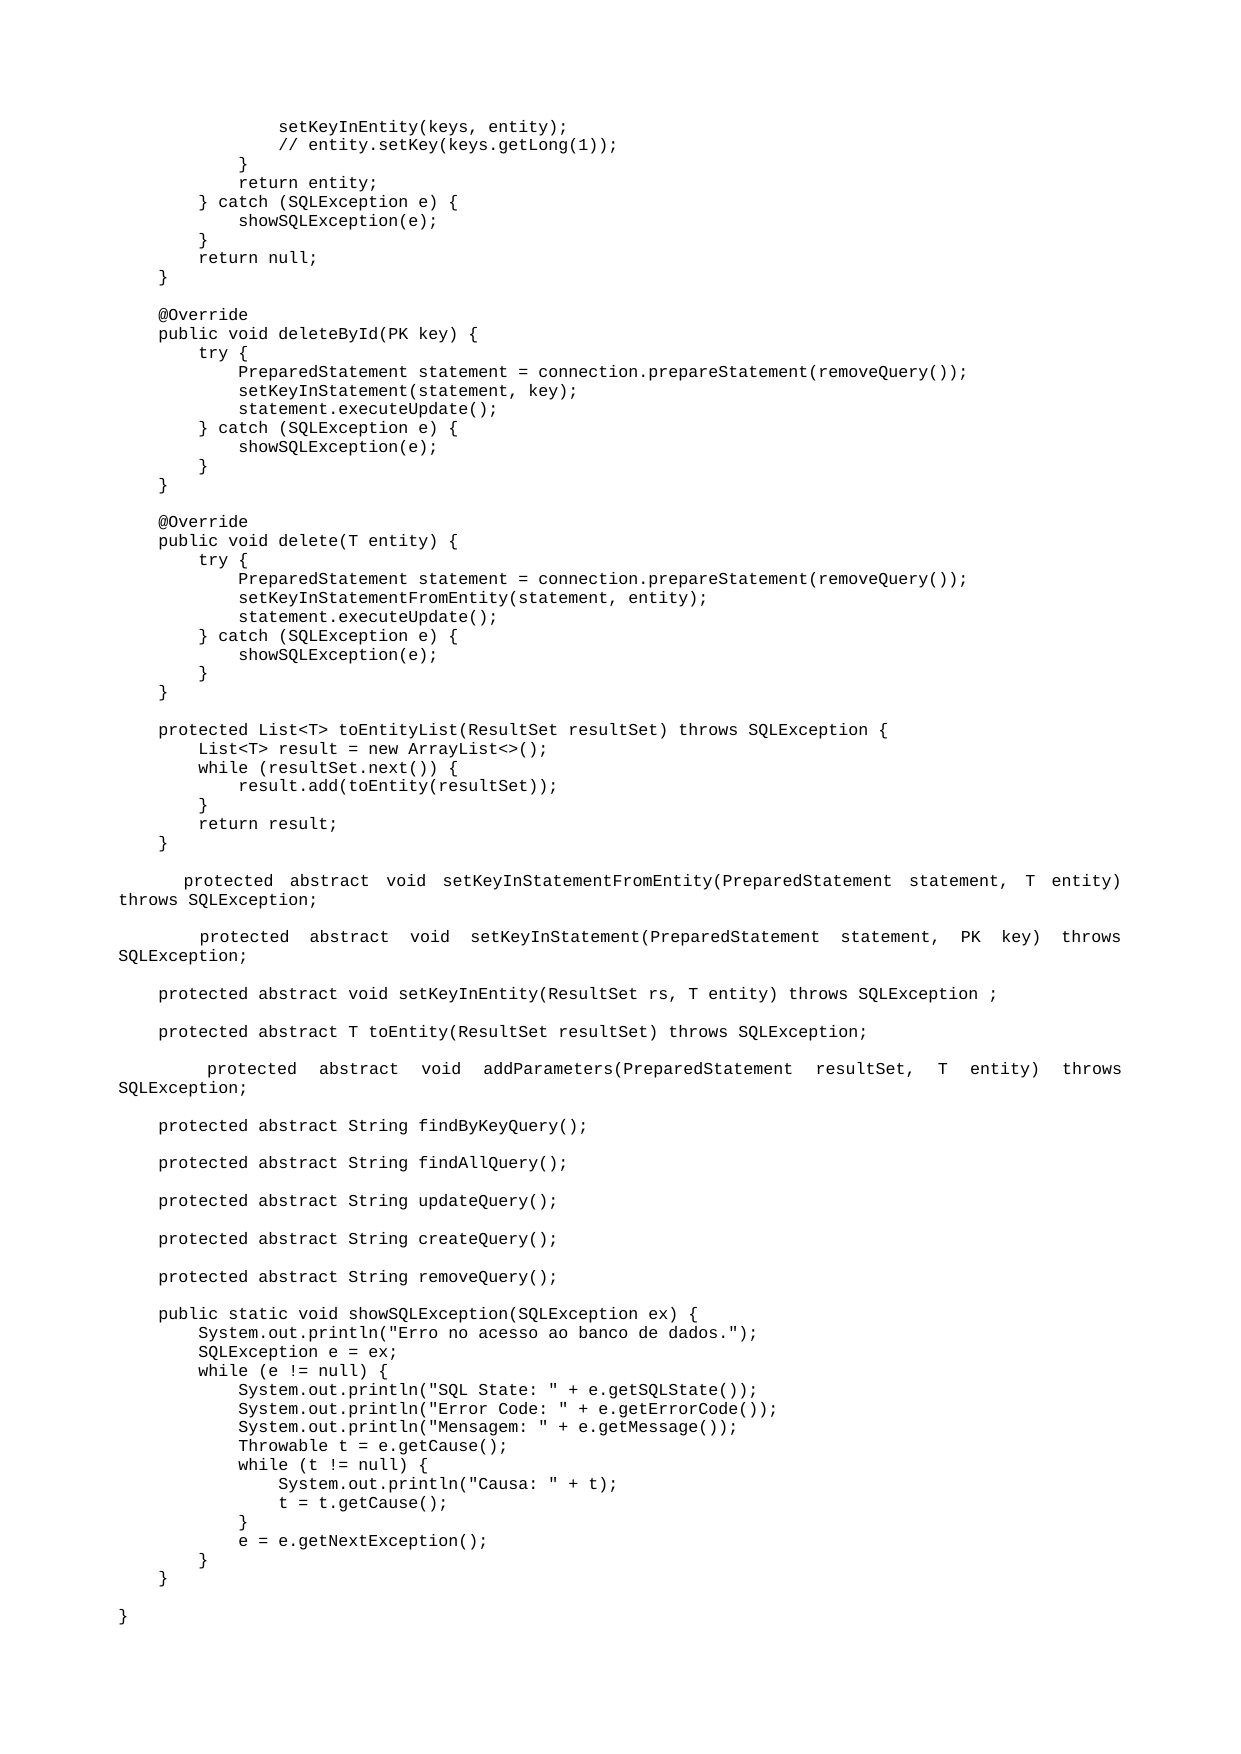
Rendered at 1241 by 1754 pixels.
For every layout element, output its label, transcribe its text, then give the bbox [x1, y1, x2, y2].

text } [118, 269, 1122, 288]
text e = e.getNextException(); [118, 1532, 1122, 1551]
text protected abstract void addParameters(PreparedStatement resultSet, T entity) throws SQLException; [118, 1061, 1122, 1098]
text System.out.println("Error Code: " + e.getErrorCode()); [118, 1400, 1122, 1419]
text statement.executeUpdate(); [118, 401, 1122, 420]
text try { [118, 344, 1122, 363]
text return entity; [118, 175, 1122, 193]
text return result; [118, 816, 1122, 834]
text } [118, 1570, 1122, 1589]
text setKeyInEntity(keys, entity); [118, 118, 1122, 137]
text @Override [118, 307, 1122, 326]
text protected abstract void setKeyInStatementFromEntity(PreparedStatement statement, T entity) throws SQLException; [118, 872, 1122, 910]
text protected abstract String createQuery(); [118, 1231, 1122, 1249]
text } [118, 231, 1122, 250]
text protected abstract String updateQuery(); [118, 1193, 1122, 1212]
text while (t != null) { [118, 1457, 1122, 1476]
text PreparedStatement statement = connection.prepareStatement(removeQuery()); [118, 571, 1122, 589]
text } [118, 1513, 1122, 1532]
text // entity.setKey(keys.getLong(1)); [118, 137, 1122, 156]
text SQLException e = ex; [118, 1344, 1122, 1362]
text protected abstract String findByKeyQuery(); [118, 1117, 1122, 1136]
text public void deleteById(PK key) { [118, 326, 1122, 344]
text } catch (SQLException e) { [118, 193, 1122, 212]
text statement.executeUpdate(); [118, 608, 1122, 627]
text protected abstract void setKeyInStatement(PreparedStatement statement, PK key) throws SQLException; [118, 929, 1122, 967]
text @Override [118, 514, 1122, 533]
text protected abstract String removeQuery(); [118, 1268, 1122, 1287]
text protected abstract String findAllQuery(); [118, 1155, 1122, 1174]
text showSQLException(e); [118, 212, 1122, 231]
text while (resultSet.next()) { [118, 759, 1122, 778]
text setKeyInStatement(statement, key); [118, 382, 1122, 401]
text } [118, 476, 1122, 495]
text protected abstract void setKeyInEntity(ResultSet rs, T entity) throws SQLException ; [118, 985, 1122, 1004]
text showSQLException(e); [118, 439, 1122, 457]
text public void delete(T entity) { [118, 533, 1122, 552]
text } [118, 797, 1122, 816]
text System.out.println("Causa: " + t); [118, 1476, 1122, 1494]
text setKeyInStatementFromEntity(statement, entity); [118, 589, 1122, 608]
text } catch (SQLException e) { [118, 420, 1122, 439]
text return null; [118, 250, 1122, 269]
text } [118, 834, 1122, 853]
text public static void showSQLException(SQLException ex) { [118, 1306, 1122, 1325]
text List<T> result = new ArrayList<>(); [118, 740, 1122, 759]
text System.out.println("SQL State: " + e.getSQLState()); [118, 1381, 1122, 1400]
text } [118, 1551, 1122, 1570]
text Throwable t = e.getCause(); [118, 1438, 1122, 1457]
text protected abstract T toEntity(ResultSet resultSet) throws SQLException; [118, 1023, 1122, 1042]
text System.out.println("Mensagem: " + e.getMessage()); [118, 1419, 1122, 1438]
text protected List<T> toEntityList(ResultSet resultSet) throws SQLException { [118, 721, 1122, 740]
text } [118, 156, 1122, 175]
text try { [118, 552, 1122, 571]
text } [118, 457, 1122, 476]
text result.add(toEntity(resultSet)); [118, 778, 1122, 797]
text } [118, 665, 1122, 684]
text showSQLException(e); [118, 646, 1122, 665]
text while (e != null) { [118, 1362, 1122, 1381]
text } [118, 684, 1122, 703]
text } catch (SQLException e) { [118, 627, 1122, 646]
text PreparedStatement statement = connection.prepareStatement(removeQuery()); [118, 363, 1122, 382]
text System.out.println("Erro no acesso ao banco de dados."); [118, 1325, 1122, 1344]
text t = t.getCause(); [118, 1494, 1122, 1513]
text } [118, 1608, 1122, 1626]
